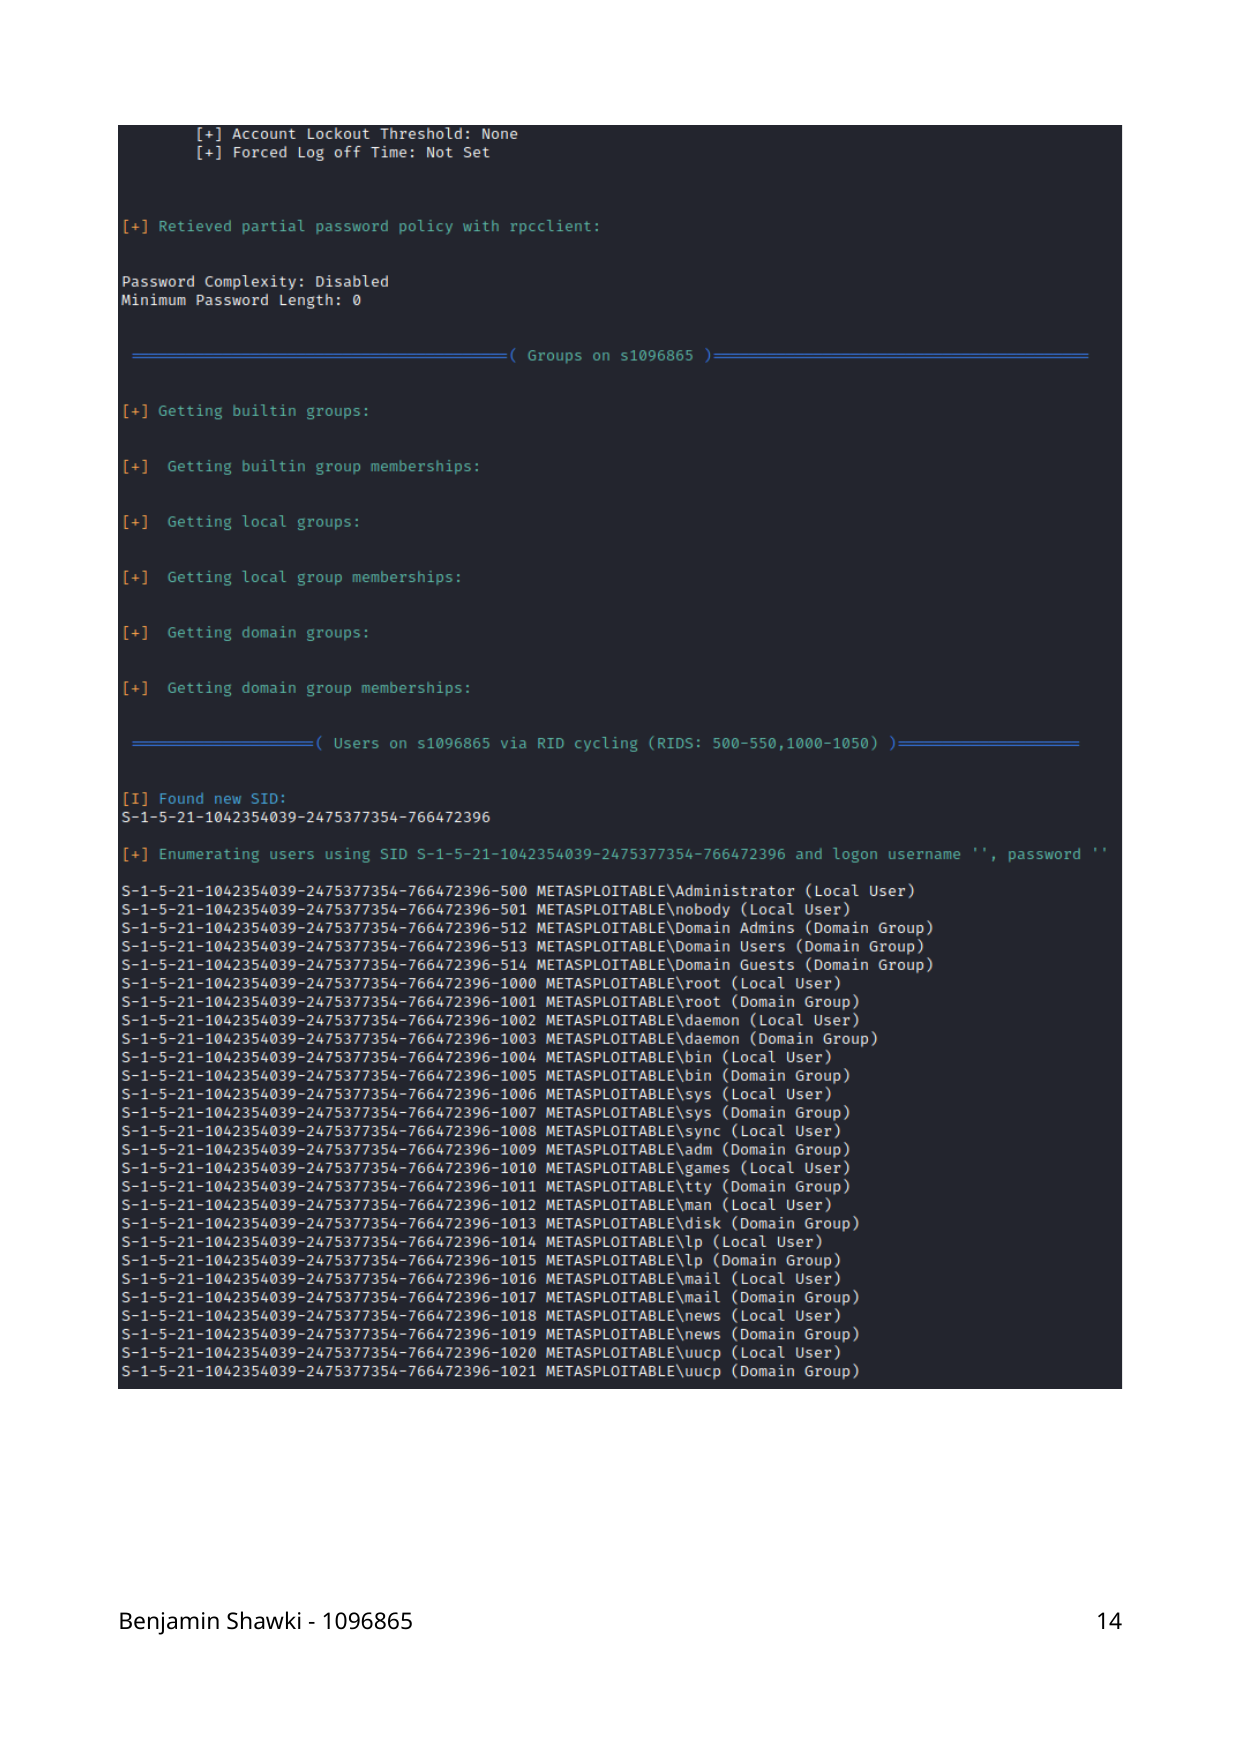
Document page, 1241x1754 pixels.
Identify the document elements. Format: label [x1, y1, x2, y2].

picture [118, 125, 1123, 1389]
